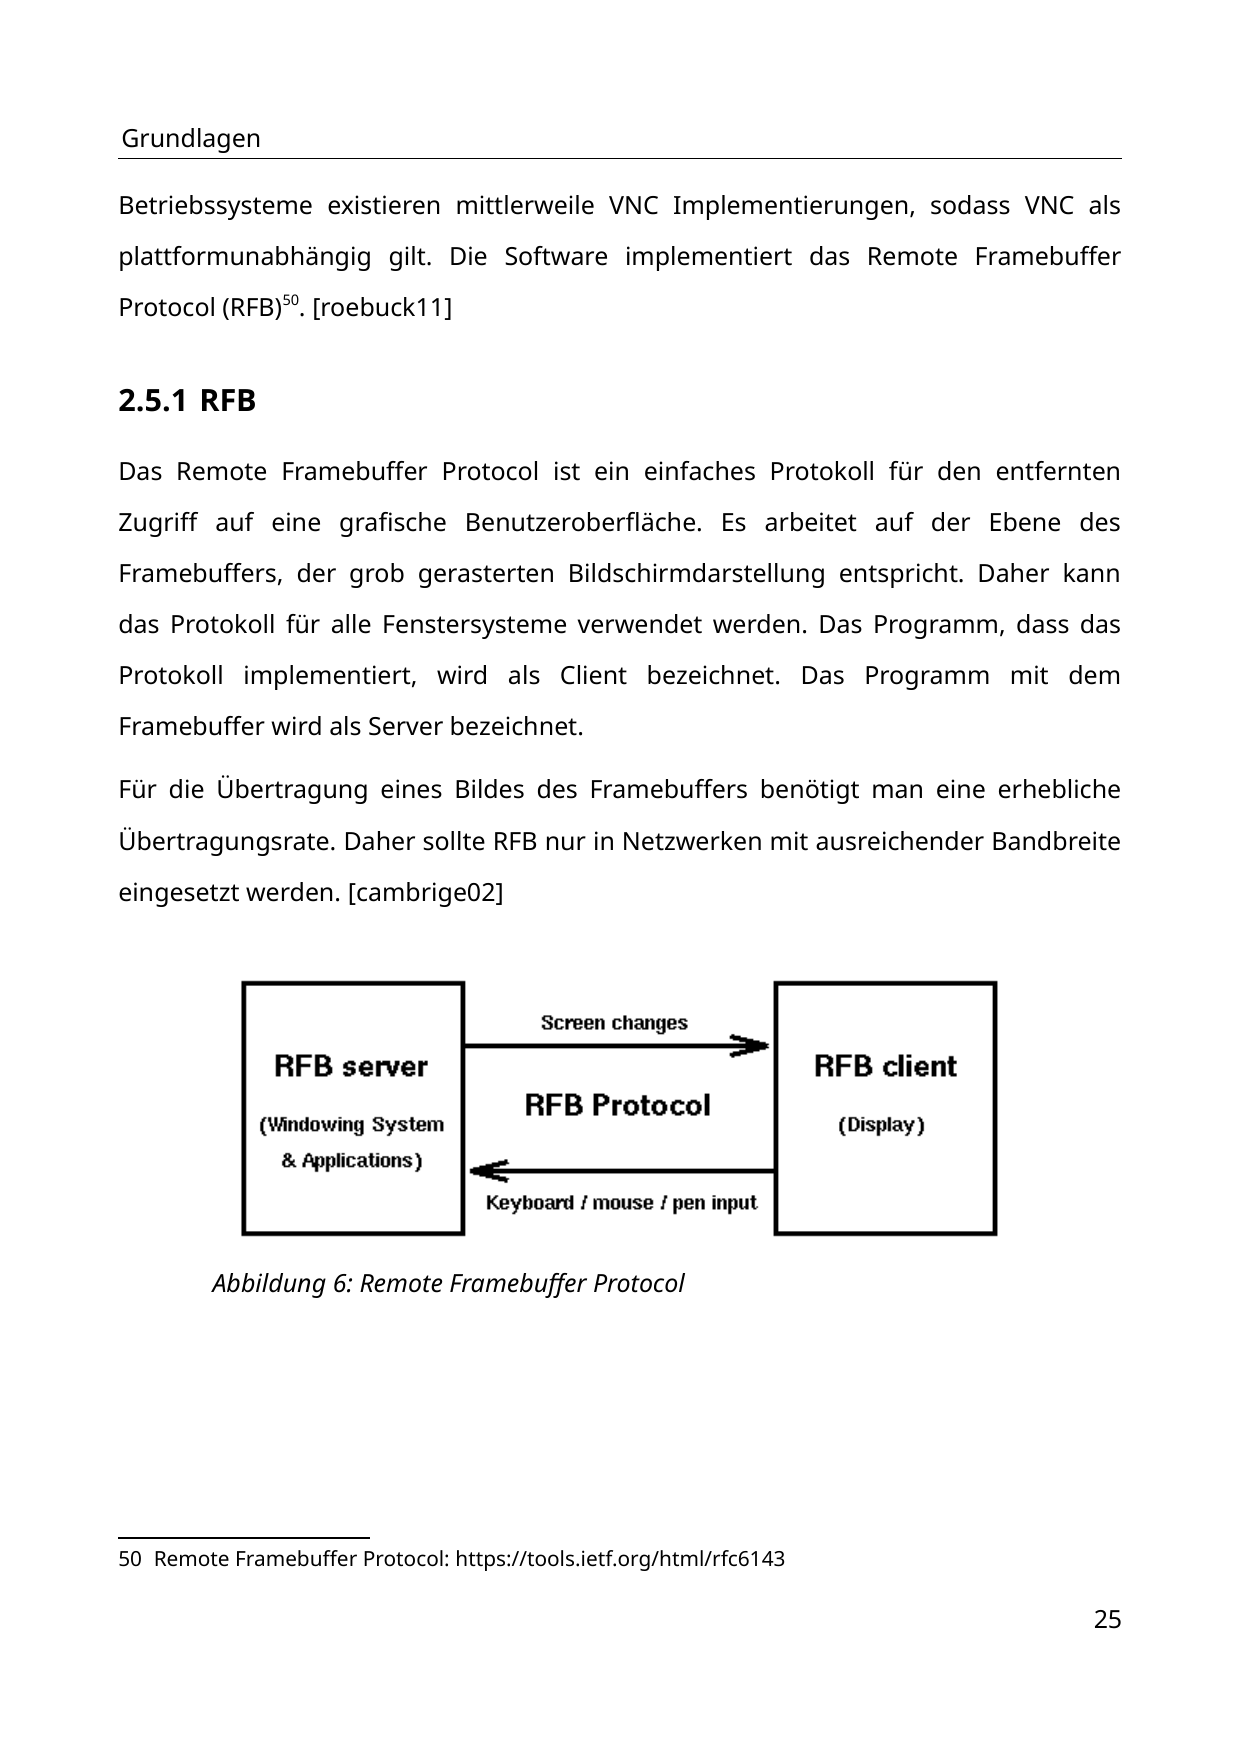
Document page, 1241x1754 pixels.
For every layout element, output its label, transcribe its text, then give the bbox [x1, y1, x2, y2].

text Remote Framebuffer Protocol: https://tools.ietf.org/html/rfc6143 [118, 1544, 1122, 1572]
text Das Remote Framebuffer Protocol ist ein einfaches Protokoll für den entfernten Zugriff auf eine grafische Benutzeroberfläche. Es arbeitet auf der Ebene des Framebuffers, der grob gerasterten Bildschirmdarstellung entspricht. Daher kann das Protokoll für alle Fenstersysteme verwendet werden. Das Programm, dass das Protokoll implementiert, wird als Client bezeichnet. Das Programm mit dem Framebuffer wird als Server bezeichnet. [118, 453, 1122, 743]
text Für die Übertragung eines Bildes des Framebuffers benötigt man eine erhebliche Übertragungsrate. Daher sollte RFB nur in Netzwerken mit ausreichender Bandbreite eingesetzt werden. [cambrige02] [118, 772, 1122, 908]
text Abbildung 6: Remote Framebuffer Protocol [212, 1266, 1028, 1300]
text Betriebssysteme existieren mittlerweile VNC Implementierungen, sodass VNC als plattformunabhängig gilt. Die Software implementiert das Remote Framebuffer Protocol (RFB). [roebuck11] [118, 188, 1122, 324]
picture [212, 950, 1029, 1266]
subtitle RFB [118, 378, 1122, 420]
